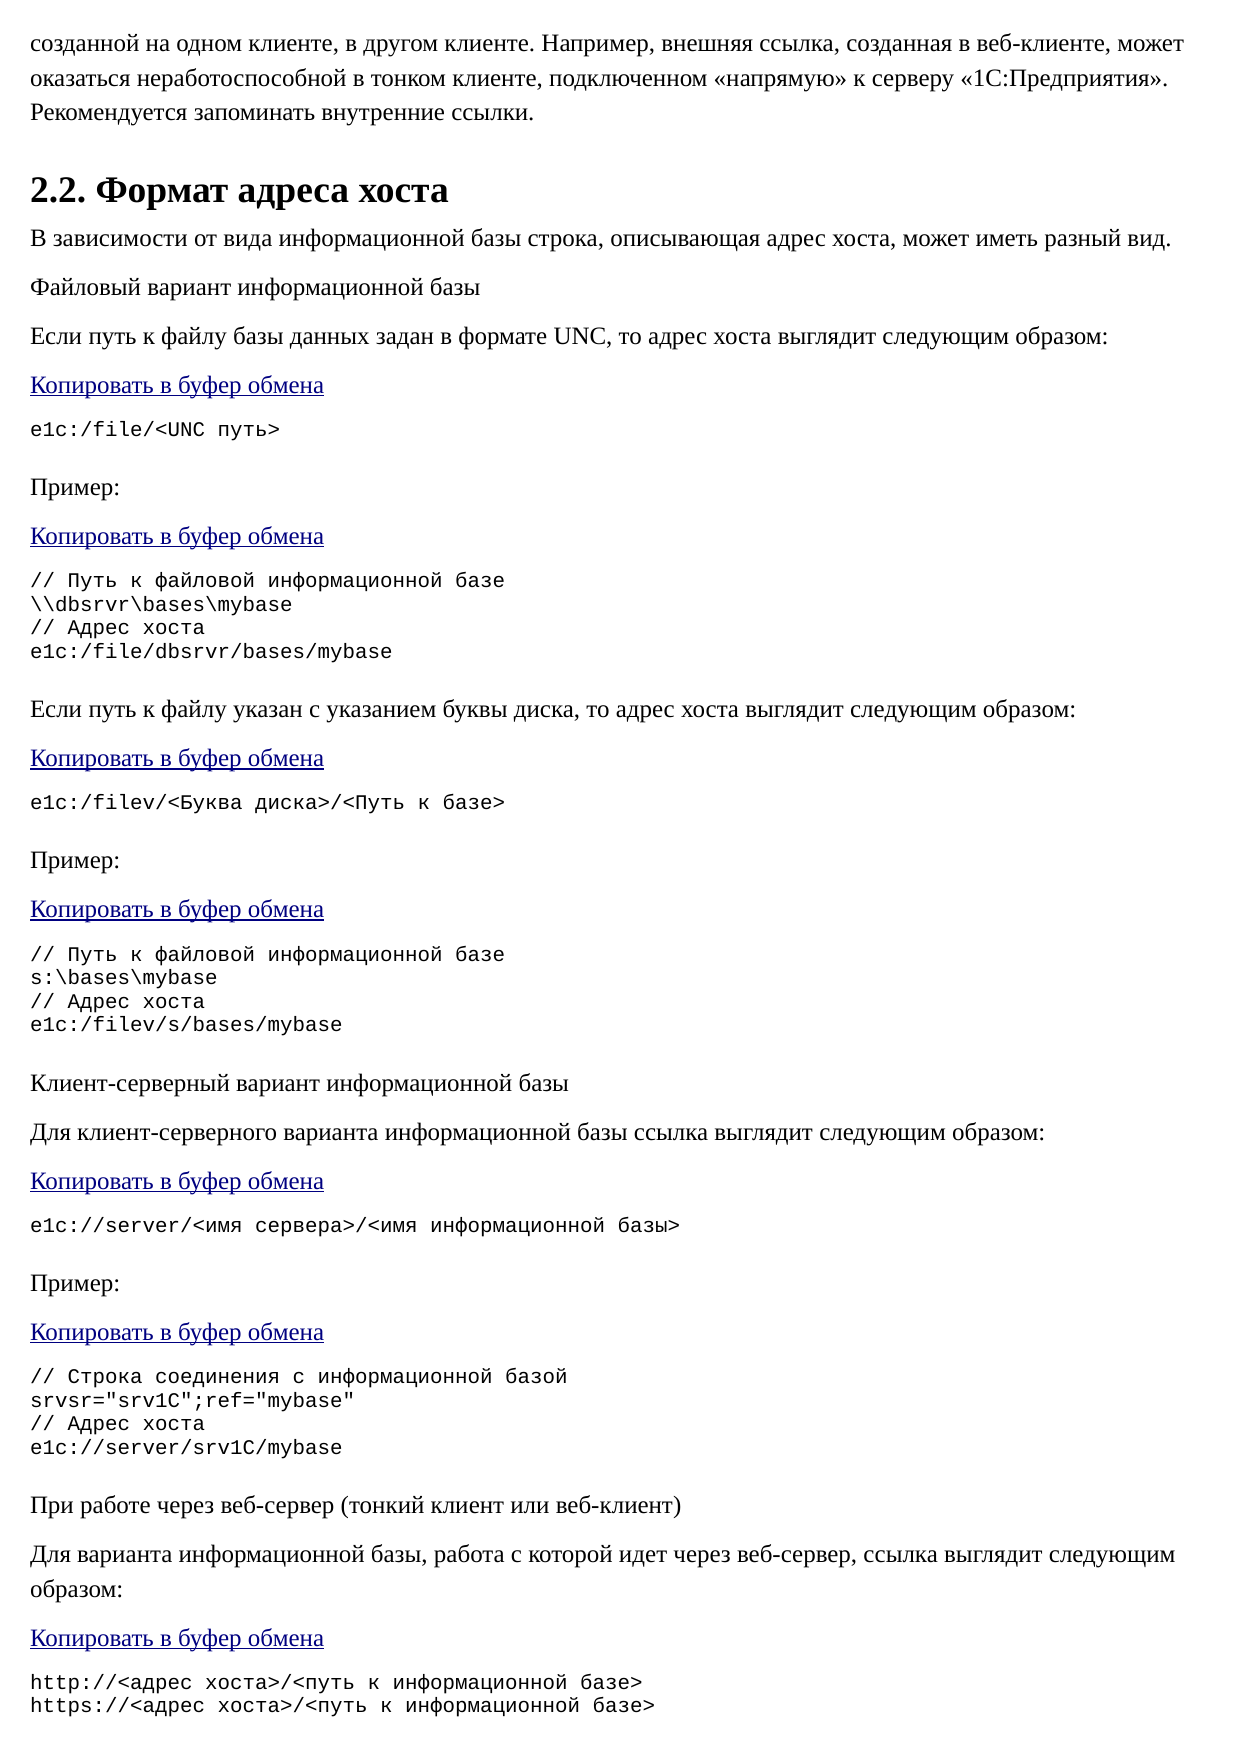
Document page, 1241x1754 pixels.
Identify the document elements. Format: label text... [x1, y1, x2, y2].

text // Адрес хоста [30, 991, 1211, 1014]
text \\dbsrvr\bases\mybase [30, 594, 1211, 617]
text e1c://server/srv1C/mybase [30, 1437, 1211, 1461]
text // Адрес хоста [30, 617, 1211, 641]
text e1c:/filev/<Буква диска>/<Путь к базе> [30, 792, 1211, 816]
text В зависимости от вида информационной базы строка, описывающая адрес хоста, может иметь разный вид. [30, 223, 1211, 251]
subtitle 2.2. Формат адреса хоста [30, 167, 1211, 210]
text httр://<адрес хоста>/<путь к информационной базе> [30, 1672, 1211, 1695]
text Копировать в буфер обмена [30, 743, 1211, 772]
text e1c:/file/dbsrvr/bases/mybase [30, 641, 1211, 665]
text Пример: [30, 472, 1211, 501]
text s:\bases\mybase [30, 967, 1211, 991]
text Если путь к файлу указан с указанием буквы диска, то адрес хоста выглядит следующим образом: [30, 694, 1211, 723]
text Клиент-серверный вариант информационной базы [30, 1068, 1211, 1096]
text e1c:/file/<UNC путь> [30, 419, 1211, 442]
text // Путь к файловой информационной базе [30, 943, 1211, 967]
text srvsr="srv1C";ref="mybase" [30, 1390, 1211, 1413]
text созданной на одном клиенте, в другом клиенте. Например, внешняя ссылка, созданная в веб-клиенте, может оказаться неработоспособной в тонком клиенте, подключенном «напрямую» к серверу «1С:Предприятия». Рекомендуется запоминать внутренние ссылки. [30, 28, 1211, 126]
text Копировать в буфер обмена [30, 370, 1211, 398]
text Копировать в буфер обмена [30, 1623, 1211, 1651]
text httрs://<адрес хоста>/<путь к информационной базе> [30, 1695, 1211, 1719]
text e1c://server/<имя сервера>/<имя информационной базы> [30, 1215, 1211, 1238]
text Копировать в буфер обмена [30, 1166, 1211, 1194]
text Если путь к файлу базы данных задан в формате UNC, то адрес хоста выглядит следующим образом: [30, 321, 1211, 349]
text Копировать в буфер обмена [30, 1317, 1211, 1346]
text Копировать в буфер обмена [30, 894, 1211, 923]
text e1c:/filev/s/bases/mybase [30, 1014, 1211, 1038]
text Для клиент-серверного варианта информационной базы ссылка выглядит следующим образом: [30, 1117, 1211, 1145]
text Копировать в буфер обмена [30, 521, 1211, 550]
text Файловый вариант информационной базы [30, 272, 1211, 300]
text Для варианта информационной базы, работа с которой идет через веб-сервер, ссылка выглядит следующим образом: [30, 1539, 1211, 1602]
text Пример: [30, 845, 1211, 874]
text Пример: [30, 1268, 1211, 1297]
text // Адрес хоста [30, 1413, 1211, 1437]
text // Путь к файловой информационной базе [30, 570, 1211, 594]
text // Строка соединения с информационной базой [30, 1366, 1211, 1390]
text При работе через веб-сервер (тонкий клиент или веб-клиент) [30, 1490, 1211, 1519]
